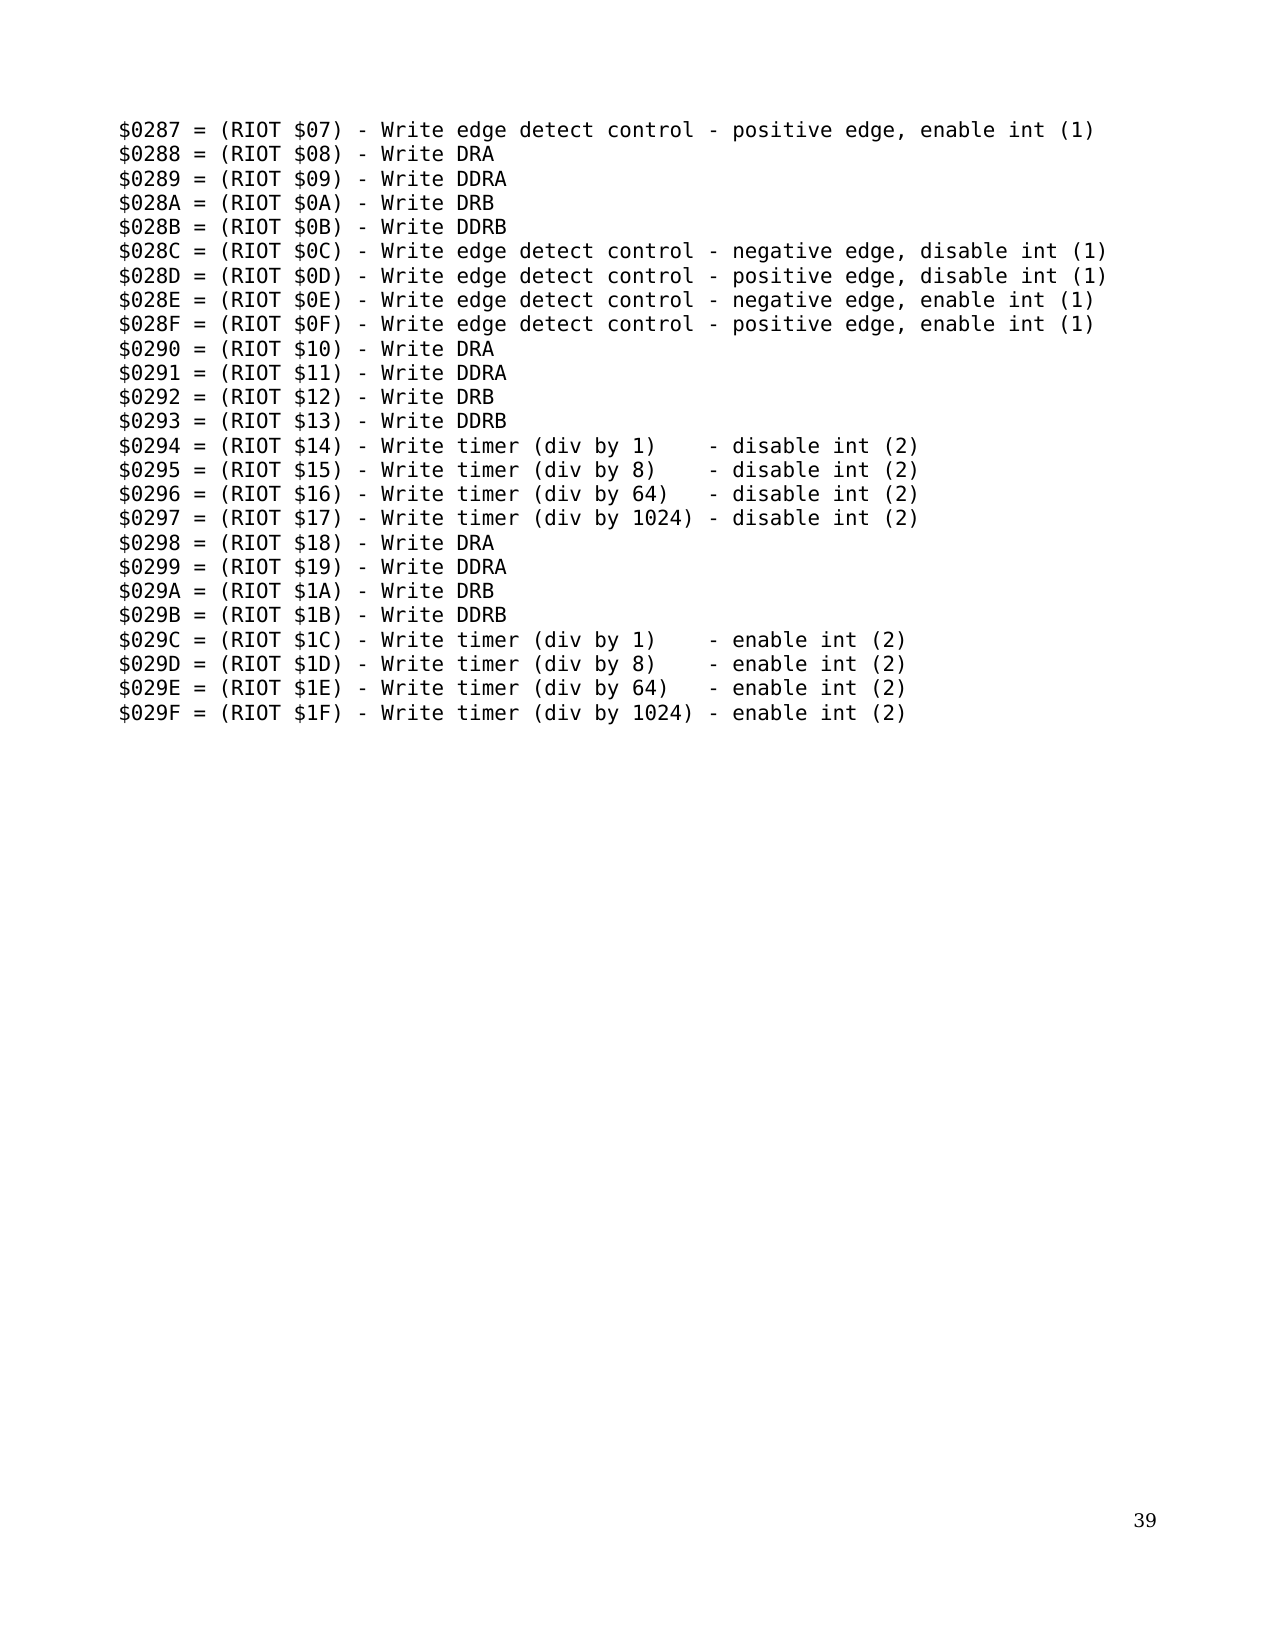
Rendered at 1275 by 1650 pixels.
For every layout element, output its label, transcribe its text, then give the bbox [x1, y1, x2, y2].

text $029D = (RIOT $1D) - Write timer (div by 8) - enable int (2) [118, 652, 1157, 676]
text $0287 = (RIOT $07) - Write edge detect control - positive edge, enable int (1) [118, 118, 1157, 142]
text $0289 = (RIOT $09) - Write DDRA [118, 167, 1157, 191]
text $0291 = (RIOT $11) - Write DDRA [118, 361, 1157, 385]
text $0290 = (RIOT $10) - Write DRA [118, 337, 1157, 361]
text $028E = (RIOT $0E) - Write edge detect control - negative edge, enable int (1) [118, 288, 1157, 312]
text $0299 = (RIOT $19) - Write DDRA [118, 555, 1157, 579]
text $0295 = (RIOT $15) - Write timer (div by 8) - disable int (2) [118, 458, 1157, 482]
text $029E = (RIOT $1E) - Write timer (div by 64) - enable int (2) [118, 676, 1157, 701]
text $029F = (RIOT $1F) - Write timer (div by 1024) - enable int (2) [118, 701, 1157, 725]
text $028B = (RIOT $0B) - Write DDRB [118, 215, 1157, 239]
text $0292 = (RIOT $12) - Write DRB [118, 385, 1157, 409]
text $0296 = (RIOT $16) - Write timer (div by 64) - disable int (2) [118, 482, 1157, 506]
text $028F = (RIOT $0F) - Write edge detect control - positive edge, enable int (1) [118, 312, 1157, 337]
text $029C = (RIOT $1C) - Write timer (div by 1) - enable int (2) [118, 628, 1157, 652]
text $028D = (RIOT $0D) - Write edge detect control - positive edge, disable int (1) [118, 264, 1157, 288]
text $028A = (RIOT $0A) - Write DRB [118, 191, 1157, 215]
text $029B = (RIOT $1B) - Write DDRB [118, 603, 1157, 628]
text $029A = (RIOT $1A) - Write DRB [118, 579, 1157, 603]
text $0294 = (RIOT $14) - Write timer (div by 1) - disable int (2) [118, 434, 1157, 458]
text $0293 = (RIOT $13) - Write DDRB [118, 409, 1157, 434]
text $028C = (RIOT $0C) - Write edge detect control - negative edge, disable int (1) [118, 239, 1157, 264]
text $0297 = (RIOT $17) - Write timer (div by 1024) - disable int (2) [118, 506, 1157, 531]
text $0298 = (RIOT $18) - Write DRA [118, 531, 1157, 555]
text $0288 = (RIOT $08) - Write DRA [118, 142, 1157, 167]
